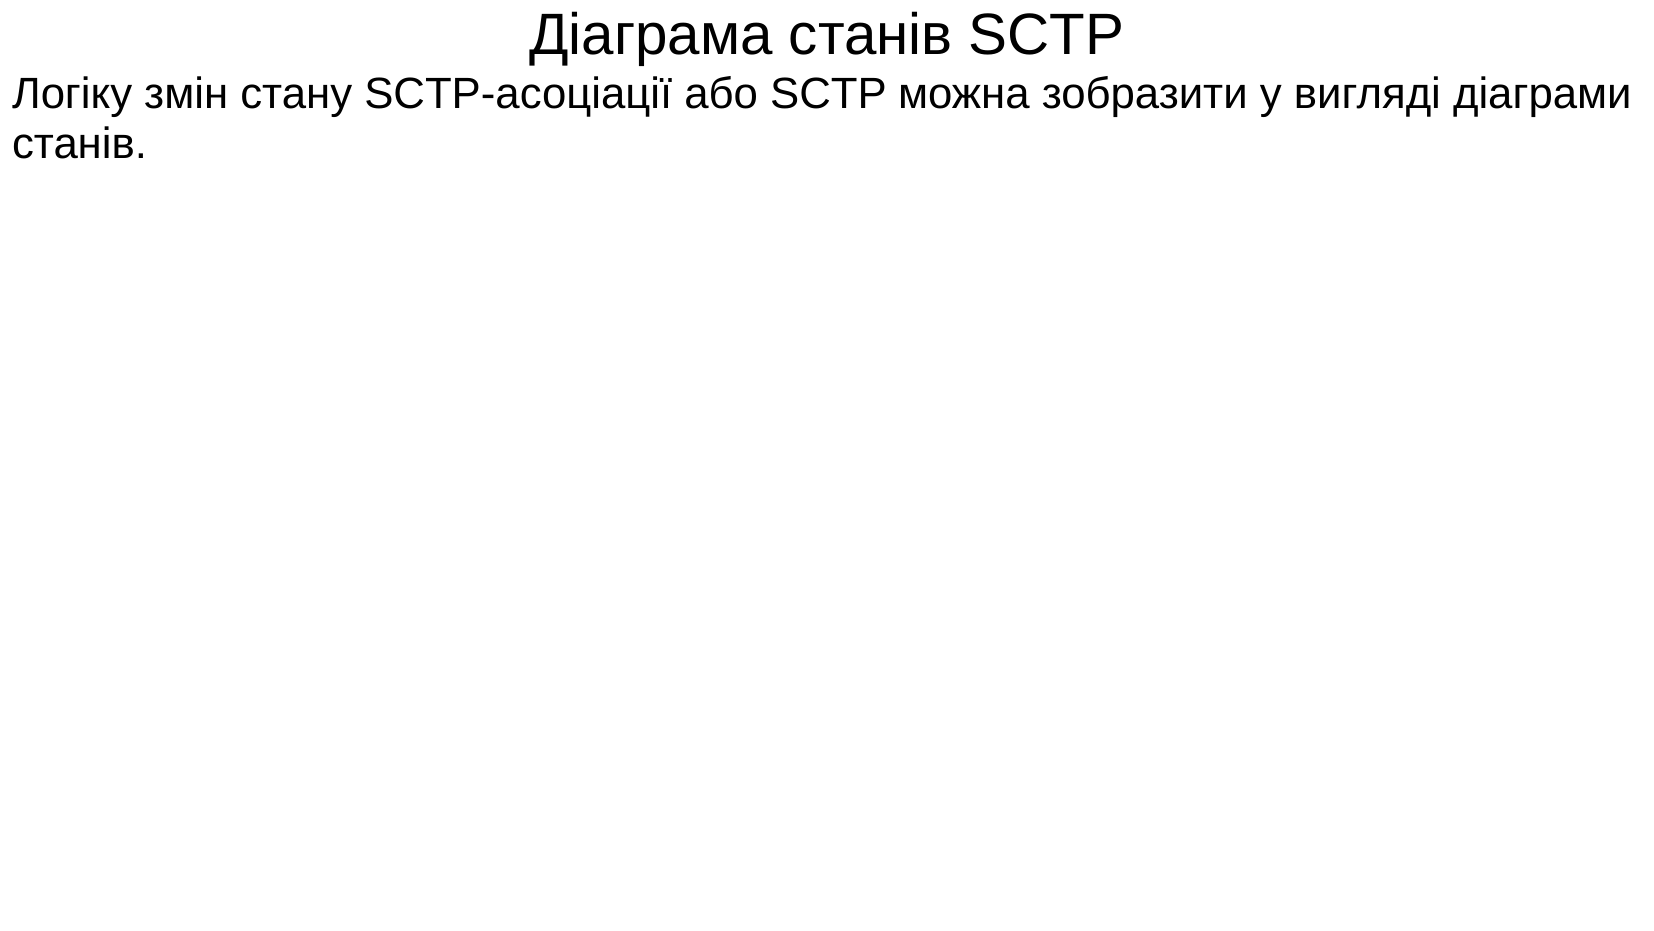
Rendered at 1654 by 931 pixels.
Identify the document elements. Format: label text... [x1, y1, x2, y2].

text Діаграма станів SCTP [12, 0, 1642, 67]
text Логіку змін стану SCTP-асоціації або SCTP можна зобразити у вигляді діаграми станів. [12, 67, 1642, 168]
